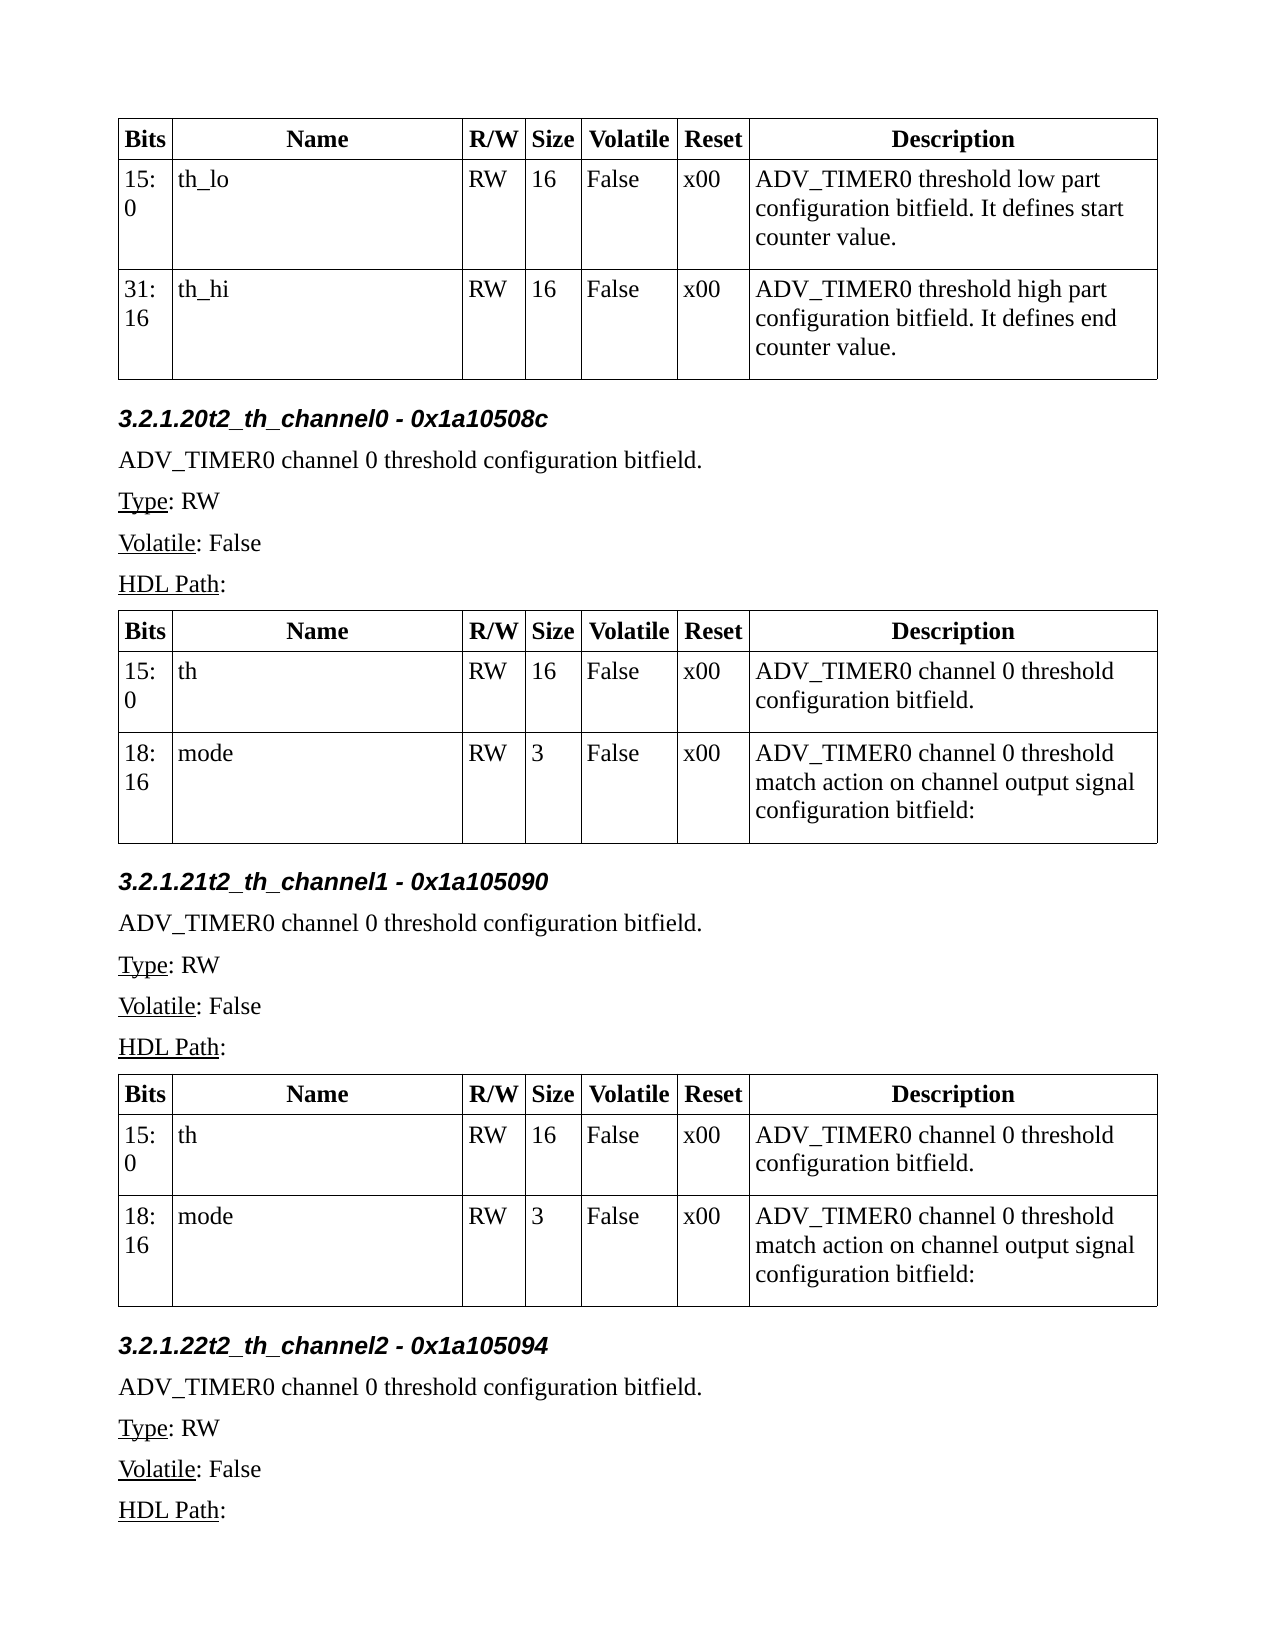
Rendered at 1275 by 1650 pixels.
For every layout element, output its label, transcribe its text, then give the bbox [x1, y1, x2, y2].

text ADV_TIMER0 channel 0 threshold configuration bitfield. [118, 1372, 1157, 1401]
table_cell 16 [526, 160, 581, 269]
table_cell ADV_TIMER0 channel 0 threshold match action on channel output signal configuration bitfield: [750, 733, 1157, 842]
table_cell th [173, 1115, 462, 1195]
table_header Volatile [582, 1075, 677, 1114]
table_cell 18:16 [119, 1196, 172, 1306]
table_cell x00 [678, 1115, 749, 1195]
subtitle t2_th_channel1 - 0x1a105090 [118, 867, 1157, 896]
text HDL Path: [118, 1496, 1157, 1524]
text HDL Path: [118, 569, 1157, 598]
table_cell 15:0 [119, 652, 172, 732]
table_cell RW [463, 652, 525, 732]
table_cell RW [463, 1115, 525, 1195]
table_header Size [526, 119, 581, 158]
table_cell x00 [678, 270, 749, 379]
table_cell False [582, 1196, 677, 1306]
table_header Volatile [582, 611, 677, 651]
table_cell th_lo [173, 160, 462, 269]
table_cell False [582, 733, 677, 842]
table_cell False [582, 1115, 677, 1195]
text ADV_TIMER0 channel 0 threshold configuration bitfield. [118, 445, 1157, 474]
table_cell 15:0 [119, 1115, 172, 1195]
table_cell th_hi [173, 270, 462, 379]
table_cell 3 [526, 1196, 581, 1306]
table_header Name [173, 611, 462, 651]
table_header Name [173, 119, 462, 158]
table_cell RW [463, 160, 525, 269]
table_header Bits [119, 1075, 172, 1114]
table_cell 3 [526, 733, 581, 842]
table_cell th [173, 652, 462, 732]
text Volatile: False [118, 991, 1157, 1020]
table_cell ADV_TIMER0 channel 0 threshold configuration bitfield. [750, 652, 1157, 732]
table_header Bits [119, 611, 172, 651]
table_header Reset [678, 611, 749, 651]
table_header Reset [678, 119, 749, 158]
table_header R/W [463, 611, 525, 651]
subtitle t2_th_channel2 - 0x1a105094 [118, 1331, 1157, 1359]
subtitle t2_th_channel0 - 0x1a10508c [118, 404, 1157, 433]
text HDL Path: [118, 1032, 1157, 1061]
table_cell mode [173, 733, 462, 842]
table_cell 18:16 [119, 733, 172, 842]
table_cell False [582, 652, 677, 732]
table_cell False [582, 270, 677, 379]
text ADV_TIMER0 channel 0 threshold configuration bitfield. [118, 908, 1157, 937]
text Type: RW [118, 486, 1157, 515]
table_cell ADV_TIMER0 channel 0 threshold match action on channel output signal configuration bitfield: [750, 1196, 1157, 1306]
text Volatile: False [118, 1454, 1157, 1483]
table_header Reset [678, 1075, 749, 1114]
table_cell ADV_TIMER0 channel 0 threshold configuration bitfield. [750, 1115, 1157, 1195]
table_cell 31:16 [119, 270, 172, 379]
table_header Name [173, 1075, 462, 1114]
table_header Bits [119, 119, 172, 158]
table_cell x00 [678, 733, 749, 842]
text Volatile: False [118, 528, 1157, 556]
table_cell x00 [678, 160, 749, 269]
table_cell ADV_TIMER0 threshold low part configuration bitfield. It defines start counter value. [750, 160, 1157, 269]
table_header Description [750, 1075, 1157, 1114]
table_header Size [526, 1075, 581, 1114]
table_cell x00 [678, 652, 749, 732]
table_cell 15:0 [119, 160, 172, 269]
table_cell RW [463, 1196, 525, 1306]
table_header R/W [463, 119, 525, 158]
table_cell 16 [526, 270, 581, 379]
table_header R/W [463, 1075, 525, 1114]
text Type: RW [118, 1413, 1157, 1442]
table_cell RW [463, 733, 525, 842]
table_cell mode [173, 1196, 462, 1306]
table_cell x00 [678, 1196, 749, 1306]
text Type: RW [118, 950, 1157, 978]
table_header Volatile [582, 119, 677, 158]
table_cell ADV_TIMER0 threshold high part configuration bitfield. It defines end counter value. [750, 270, 1157, 379]
table_header Size [526, 611, 581, 651]
table_header Description [750, 119, 1157, 158]
table_cell RW [463, 270, 525, 379]
table_cell 16 [526, 1115, 581, 1195]
table_cell 16 [526, 652, 581, 732]
table_cell False [582, 160, 677, 269]
table_header Description [750, 611, 1157, 651]
